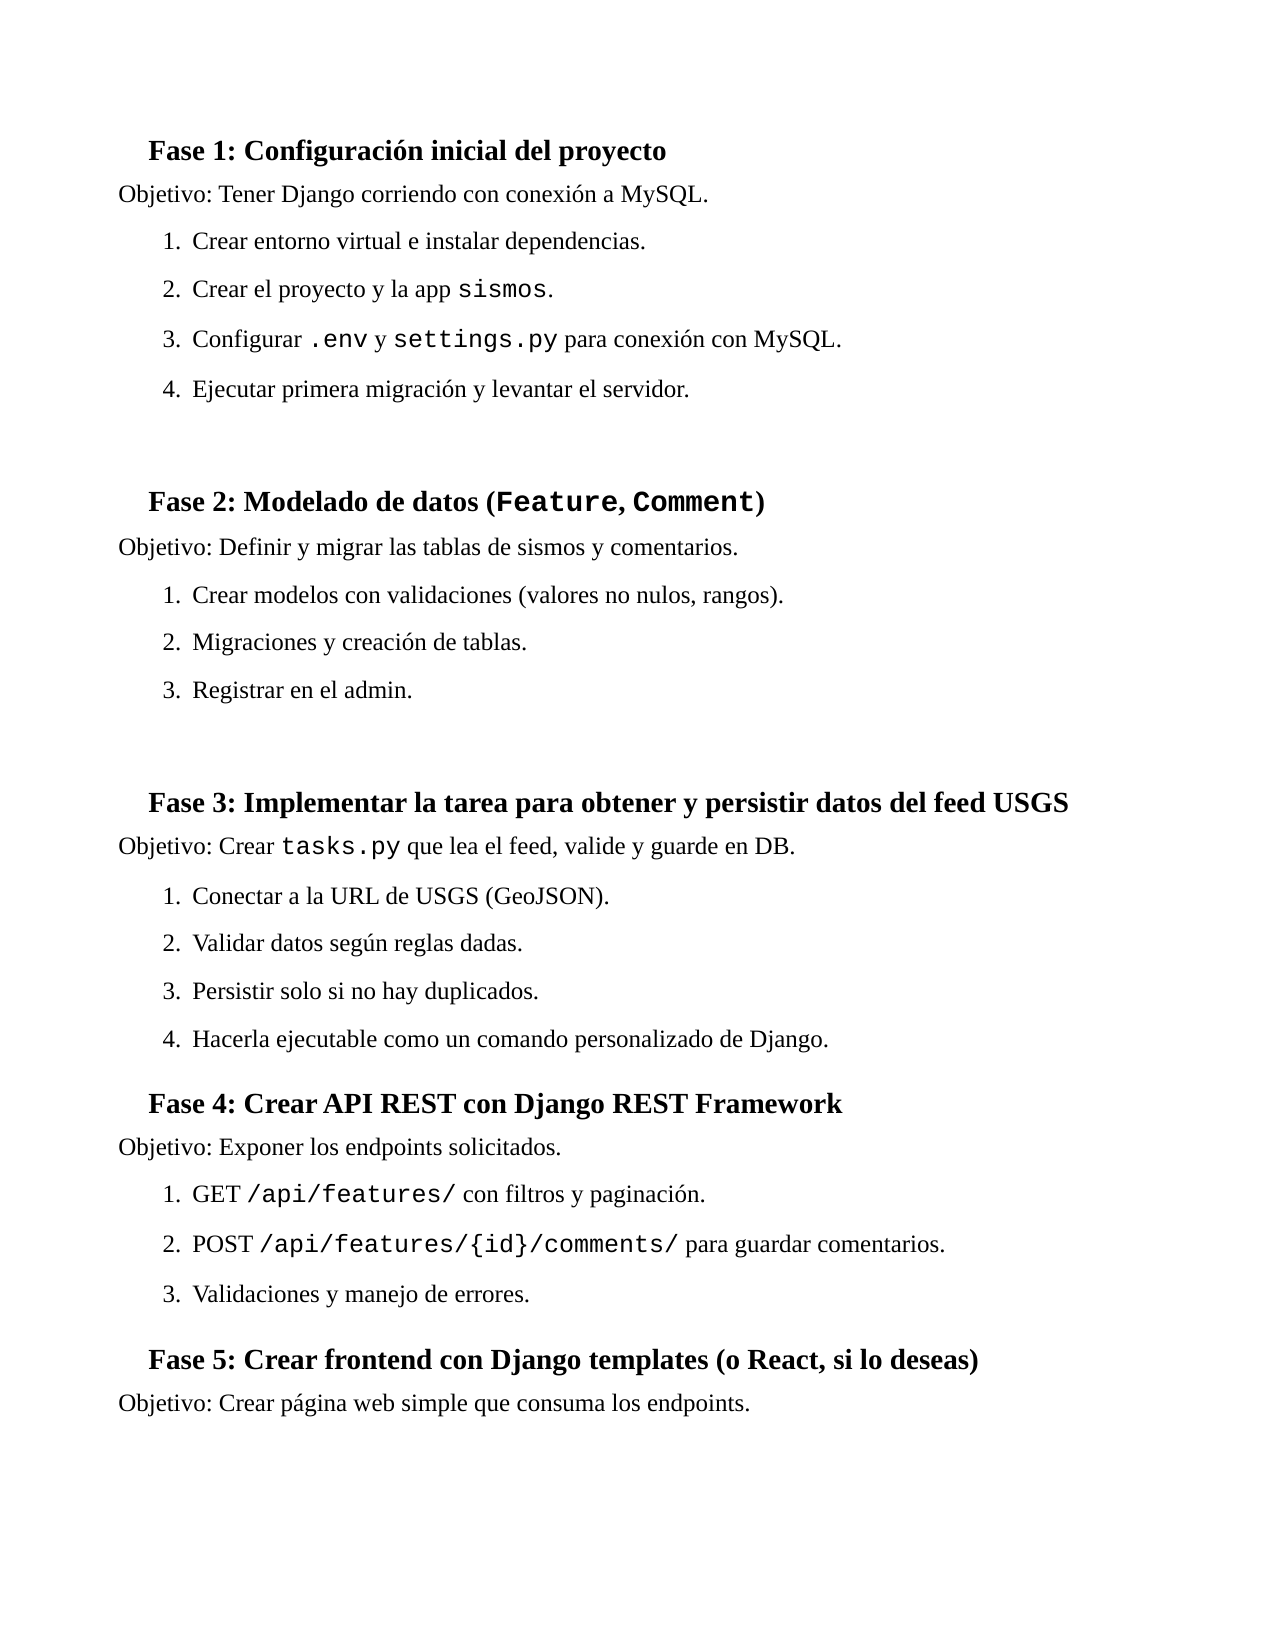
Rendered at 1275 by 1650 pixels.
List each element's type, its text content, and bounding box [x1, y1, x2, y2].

list Migraciones y creación de tablas. [162, 627, 1157, 656]
text Objetivo: Crear página web simple que consuma los endpoints. [118, 1388, 1157, 1417]
subtitle 🌐 Fase 3: Implementar la tarea para obtener y persistir datos del feed USGS [118, 785, 1157, 818]
list Ejecutar primera migración y levantar el servidor. [162, 374, 1157, 403]
list Crear modelos con validaciones (valores no nulos, rangos). [162, 580, 1157, 609]
subtitle 📡 Fase 4: Crear API REST con Django REST Framework [118, 1086, 1157, 1119]
subtitle 🎨 Fase 5: Crear frontend con Django templates (o React, si lo deseas) [118, 1342, 1157, 1375]
list Validaciones y manejo de errores. [162, 1279, 1157, 1308]
list Registrar en el admin. [162, 675, 1157, 704]
text Objetivo: Tener Django corriendo con conexión a MySQL. [118, 179, 1157, 207]
list Persistir solo si no hay duplicados. [162, 976, 1157, 1005]
text Objetivo: Exponer los endpoints solicitados. [118, 1132, 1157, 1161]
list Crear entorno virtual e instalar dependencias. [162, 226, 1157, 255]
list Configurar .env y settings.py para conexión con MySQL. [162, 324, 1157, 355]
list Validar datos según reglas dadas. [162, 928, 1157, 957]
list Hacerla ejecutable como un comando personalizado de Django. [162, 1024, 1157, 1052]
list Conectar a la URL de USGS (GeoJSON). [162, 881, 1157, 910]
list GET /api/features/ con filtros y paginación. [162, 1179, 1157, 1210]
text Objetivo: Definir y migrar las tablas de sismos y comentarios. [118, 532, 1157, 561]
subtitle 🧩 Fase 1: Configuración inicial del proyecto [118, 133, 1157, 166]
list Crear el proyecto y la app sismos. [162, 274, 1157, 305]
text Objetivo: Crear tasks.py que lea el feed, valide y guarde en DB. [118, 831, 1157, 862]
list POST /api/features/{id}/comments/ para guardar comentarios. [162, 1229, 1157, 1260]
subtitle 🧠 Fase 2: Modelado de datos (Feature, Comment) [118, 484, 1157, 520]
